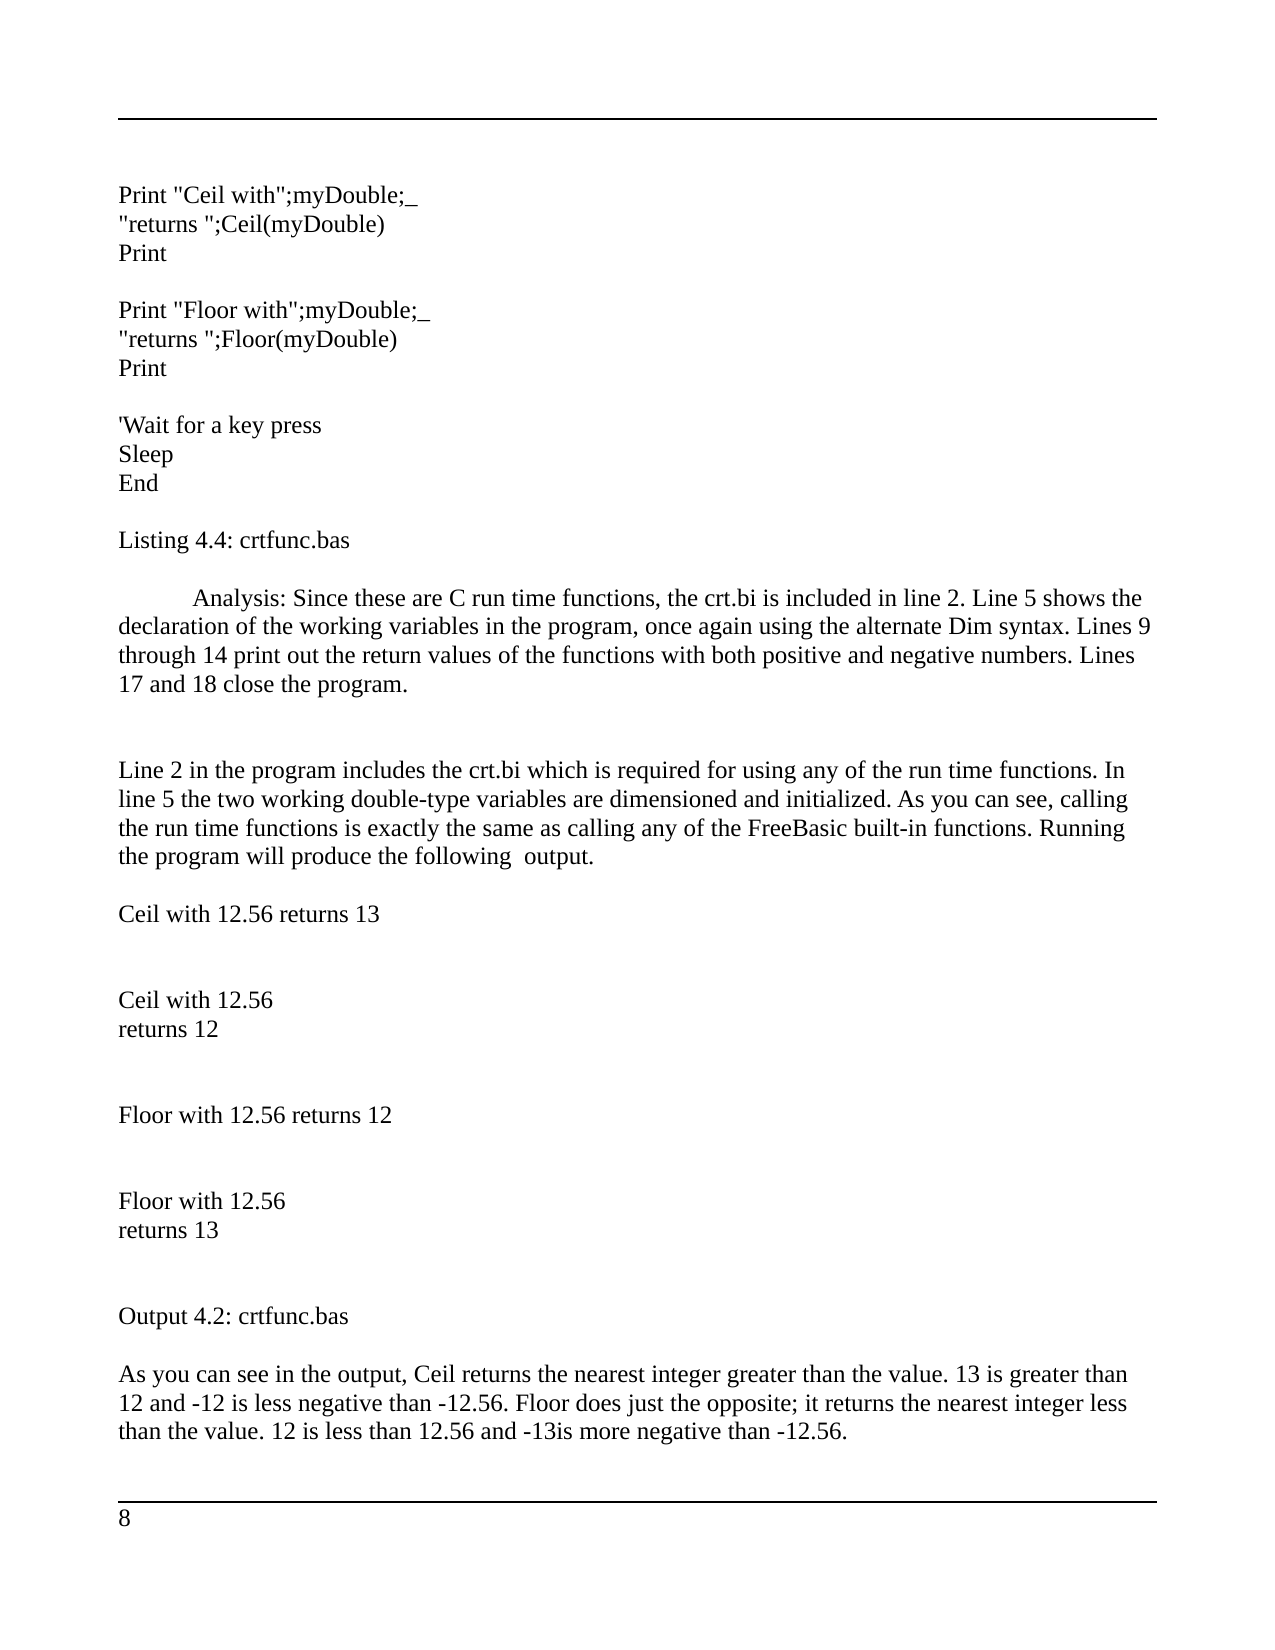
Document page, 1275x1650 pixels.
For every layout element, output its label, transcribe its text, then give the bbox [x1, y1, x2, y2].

text Ceil with 12.56 [118, 985, 1157, 1014]
text "returns ";Floor(myDouble) [118, 324, 1157, 353]
text Sleep [118, 439, 1157, 468]
text returns 12 [118, 1014, 1157, 1043]
text Output 4.2: crtfunc.bas [118, 1301, 1157, 1330]
text Floor with 12.56 returns 12 [118, 1100, 1157, 1129]
text "returns ";Ceil(myDouble) [118, 209, 1157, 238]
text Floor with 12.56 [118, 1186, 1157, 1215]
text Ceil with 12.56 returns 13 [118, 899, 1157, 928]
text Line 2 in the program includes the crt.bi which is required for using any of the run time functions. In line 5 the two working double-type variables are dimensioned and initialized. As you can see, calling the run time functions is exactly the same as calling any of the FreeBasic built-in functions. Running the program will produce the following output. [118, 755, 1157, 870]
text End [118, 468, 1157, 496]
text Print [118, 353, 1157, 381]
text Print "Floor with";myDouble;_ [118, 295, 1157, 324]
text returns 13 [118, 1215, 1157, 1244]
text Listing 4.4: crtfunc.bas [118, 525, 1157, 554]
text Print "Ceil with";myDouble;_ [118, 180, 1157, 209]
text As you can see in the output, Ceil returns the nearest integer greater than the value. 13 is greater than 12 and -12 is less negative than -12.56. Floor does just the opposite; it returns the nearest integer less than the value. 12 is less than 12.56 and -13is more negative than -12.56. [118, 1359, 1157, 1445]
text 'Wait for a key press [118, 410, 1157, 439]
text Print [118, 238, 1157, 266]
text Analysis: Since these are C run time functions, the crt.bi is included in line 2. Line 5 shows the declaration of the working variables in the program, once again using the alternate Dim syntax. Lines 9 through 14 print out the return values of the functions with both positive and negative numbers. Lines 17 and 18 close the program. [118, 583, 1157, 698]
